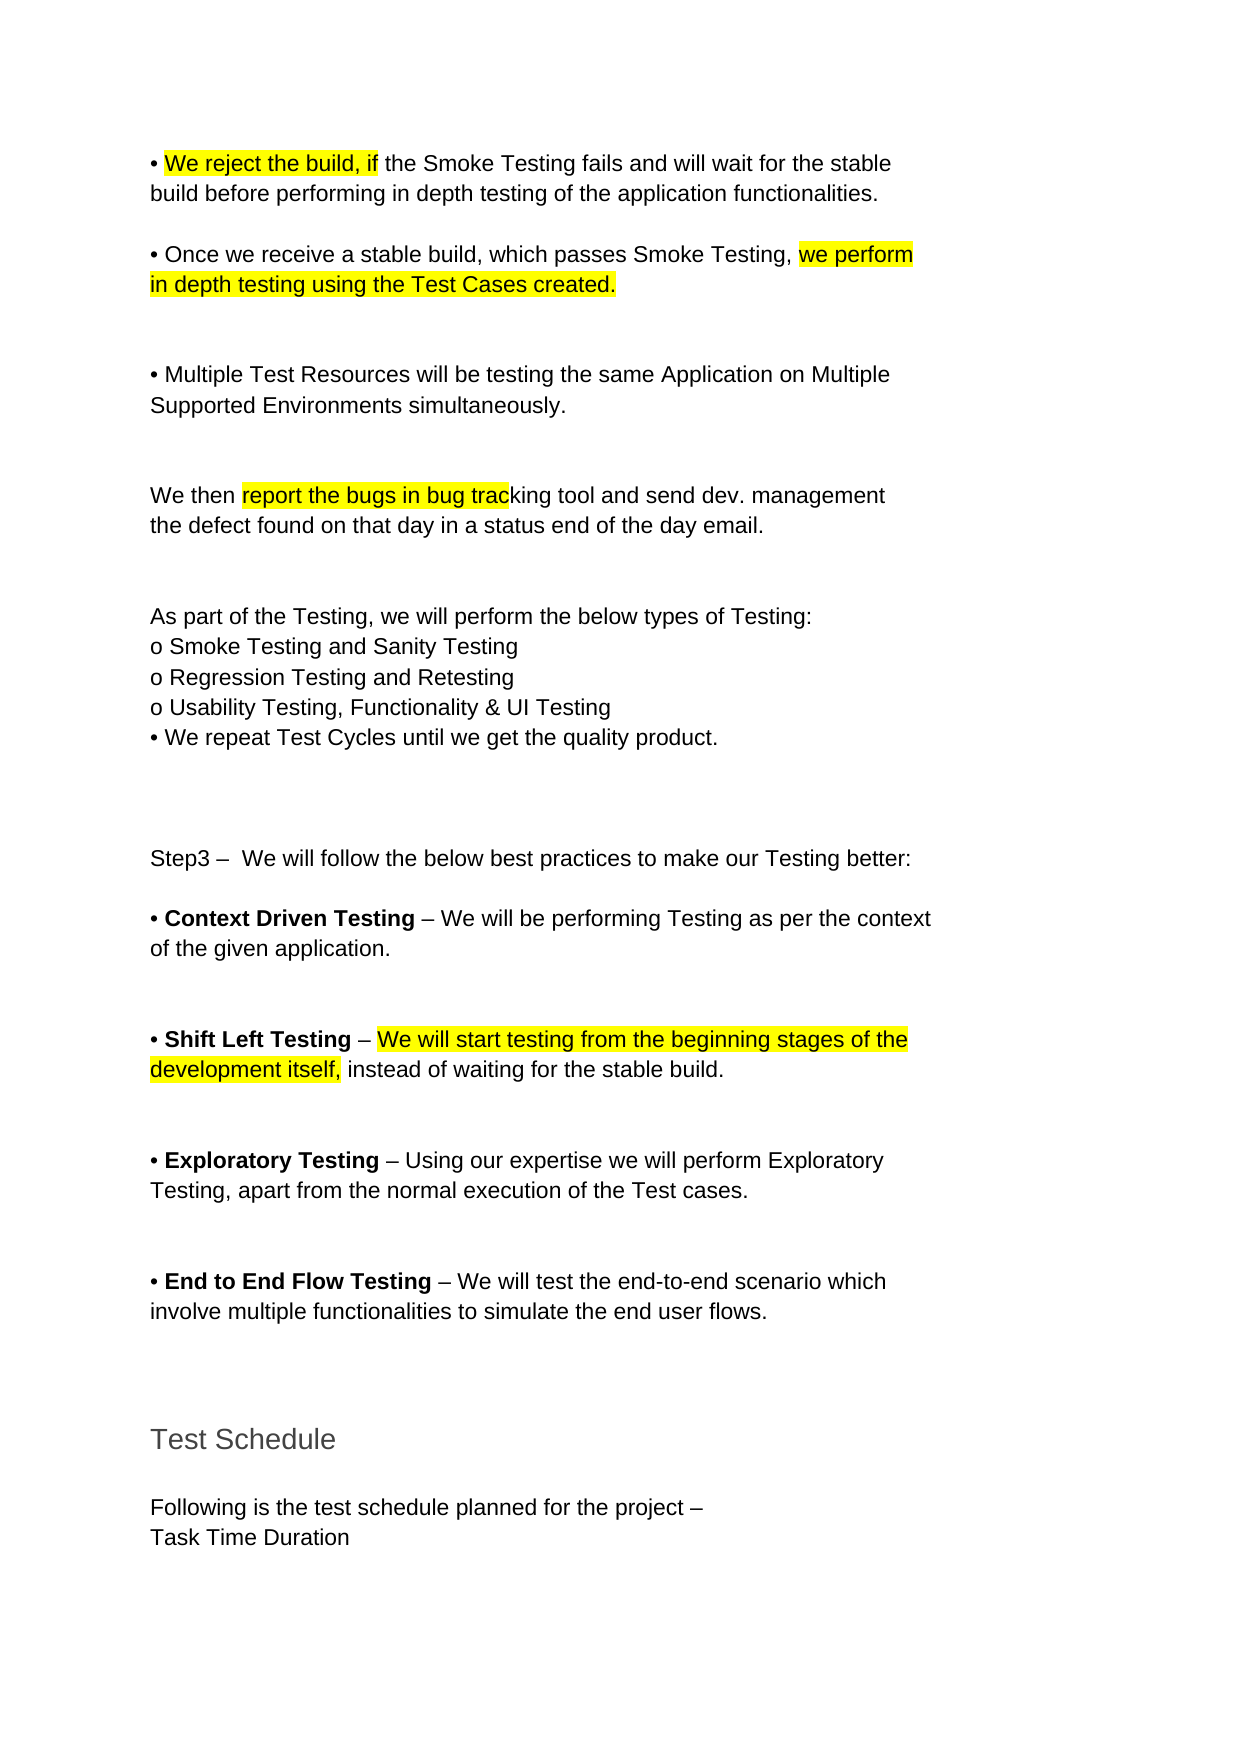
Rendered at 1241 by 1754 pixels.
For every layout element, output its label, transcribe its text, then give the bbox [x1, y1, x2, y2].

text Testing, apart from the normal execution of the Test cases. [150, 1177, 1090, 1203]
text • Once we receive a stable build, which passes Smoke Testing, we perform [150, 241, 1090, 267]
text • We repeat Test Cycles until we get the quality product. [150, 724, 1090, 750]
text Task Time Duration [150, 1524, 1090, 1551]
subtitle Test Schedule [150, 1422, 1090, 1455]
text Step3 – We will follow the below best practices to make our Testing better: [150, 845, 1090, 871]
text • End to End Flow Testing – We will test the end-to-end scenario which [150, 1268, 1090, 1294]
text Following is the test schedule planned for the project – [150, 1494, 1090, 1520]
text of the given application. [150, 935, 1090, 962]
text build before performing in depth testing of the application functionalities. [150, 180, 1090, 207]
text • We reject the build, if the Smoke Testing fails and will wait for the stable [150, 150, 1090, 176]
text • Exploratory Testing – Using our expertise we will perform Exploratory [150, 1147, 1090, 1173]
text We then report the bugs in bug tracking tool and send dev. management [150, 482, 1090, 509]
text o Usability Testing, Functionality & UI Testing [150, 694, 1090, 720]
text the defect found on that day in a status end of the day email. [150, 512, 1090, 539]
text Supported Environments simultaneously. [150, 392, 1090, 418]
text As part of the Testing, we will perform the below types of Testing: [150, 603, 1090, 629]
text involve multiple functionalities to simulate the end user flows. [150, 1298, 1090, 1324]
text o Regression Testing and Retesting [150, 663, 1090, 690]
text in depth testing using the Test Cases created. [150, 271, 1090, 297]
text • Shift Left Testing – We will start testing from the beginning stages of the [150, 1026, 1090, 1052]
text • Multiple Test Resources will be testing the same Application on Multiple [150, 361, 1090, 388]
text o Smoke Testing and Sanity Testing [150, 633, 1090, 660]
text development itself, instead of waiting for the stable build. [150, 1056, 1090, 1083]
text • Context Driven Testing – We will be performing Testing as per the context [150, 905, 1090, 932]
